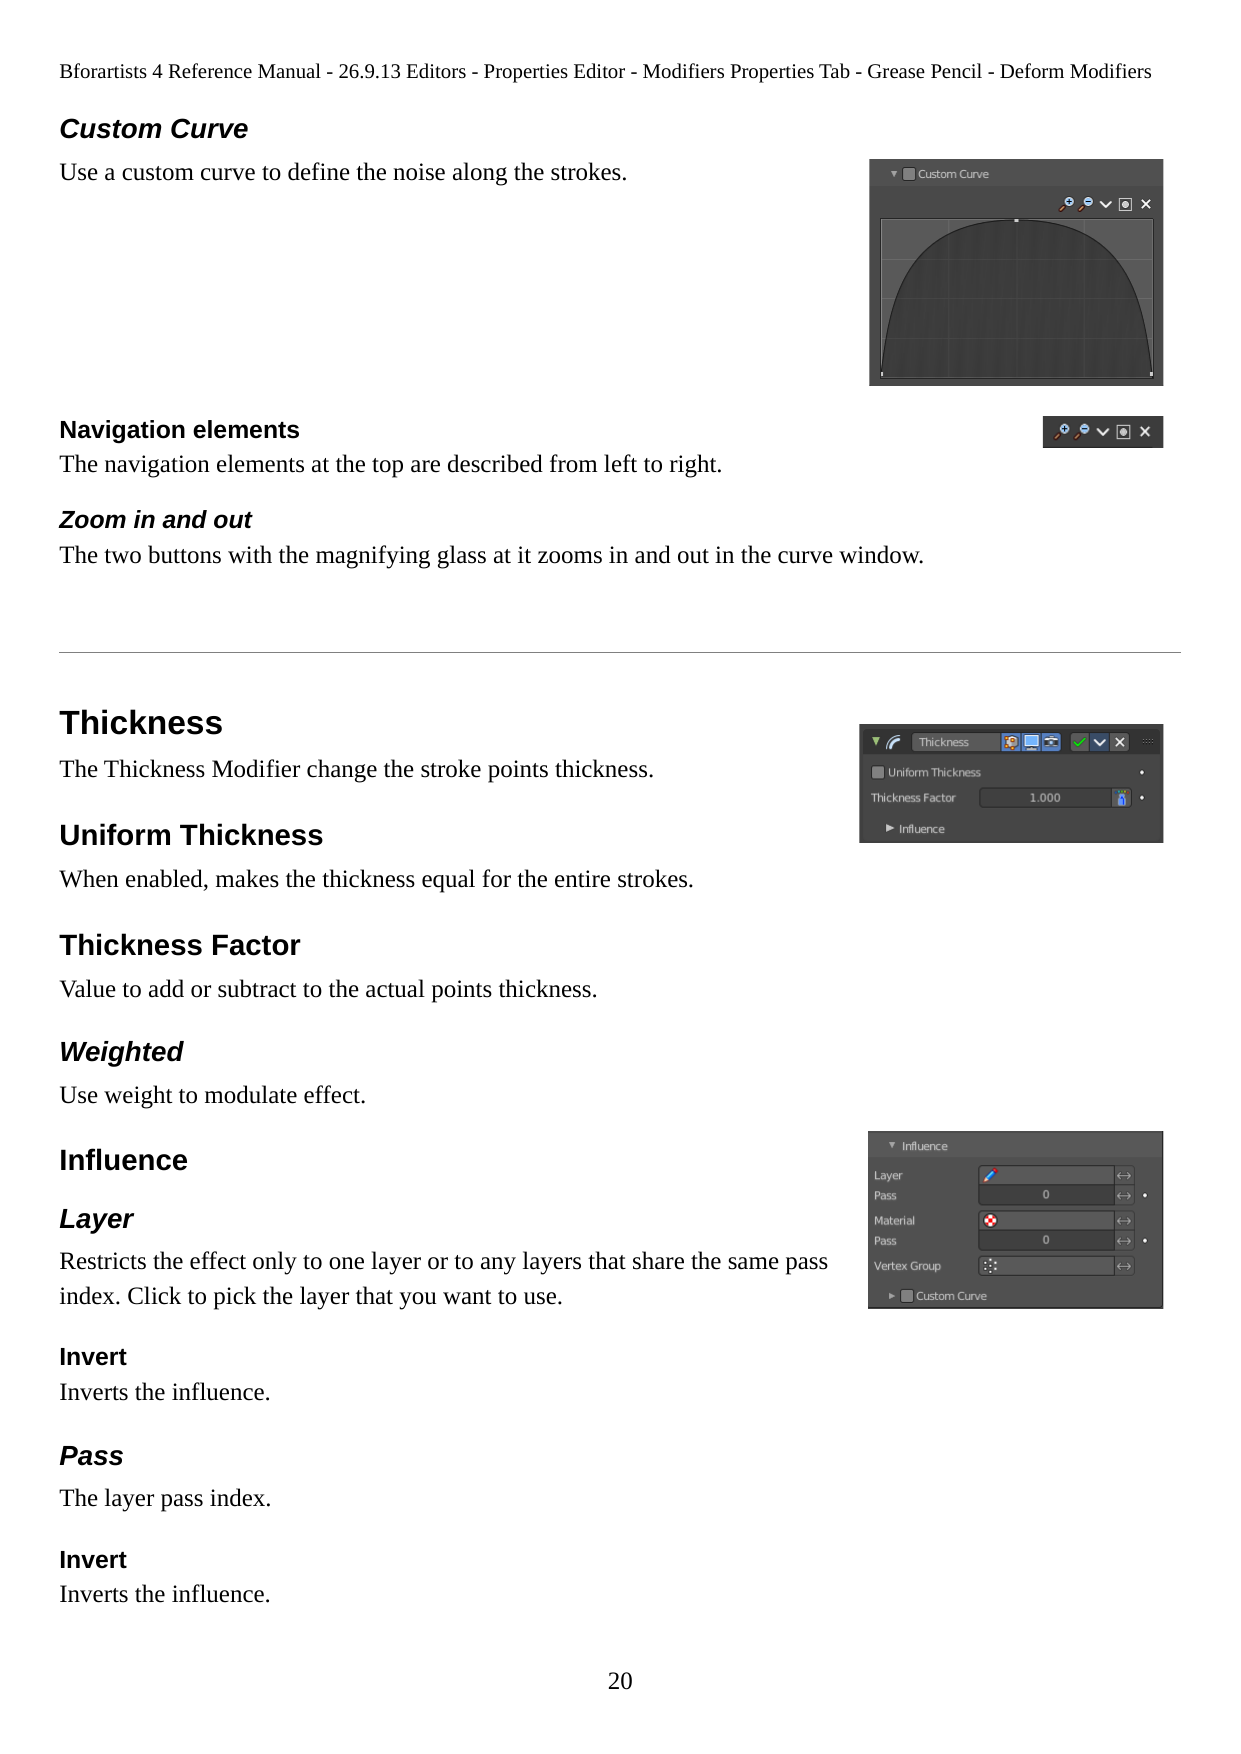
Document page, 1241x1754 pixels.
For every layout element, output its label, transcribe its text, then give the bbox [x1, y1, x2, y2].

subtitle Layer [59, 1202, 868, 1234]
picture [859, 724, 1164, 843]
text The layer pass index. [59, 1483, 1181, 1512]
subtitle Invert [59, 1342, 1181, 1371]
text Inverts the influence. [59, 1377, 1181, 1406]
text Use a custom curve to define the noise along the strokes. [59, 157, 1181, 186]
subtitle Pass [59, 1439, 1181, 1471]
text Restricts the effect only to one layer or to any layers that share the same pass index. Click to pick the layer that you want to use. [59, 1246, 1181, 1310]
subtitle Influence [59, 1143, 868, 1177]
text Use weight to modulate effect. [59, 1080, 1181, 1108]
subtitle Custom Curve [59, 113, 1181, 144]
picture [868, 1131, 1164, 1309]
picture [869, 159, 1164, 386]
subtitle Uniform Thickness [59, 818, 1181, 851]
text Value to add or subtract to the actual points thickness. [59, 974, 1181, 1002]
text The navigation elements at the top are described from left to right. [59, 449, 1181, 478]
subtitle Weighted [59, 1035, 1181, 1067]
text The Thickness Modifier change the stroke points thickness. [59, 754, 859, 783]
text The two buttons with the magnifying glass at it zooms in and out in the curve window. [59, 540, 1181, 568]
subtitle Invert [59, 1545, 1181, 1573]
picture [1042, 416, 1164, 448]
subtitle [1164, 1143, 1181, 1177]
subtitle Navigation elements [59, 415, 1181, 443]
subtitle Thickness [59, 703, 1181, 741]
text Inverts the influence. [59, 1579, 1181, 1608]
subtitle Thickness Factor [59, 927, 1181, 961]
subtitle Zoom in and out [59, 505, 1181, 533]
subtitle [1164, 1202, 1181, 1234]
text When enabled, makes the thickness equal for the entire strokes. [59, 864, 1181, 893]
